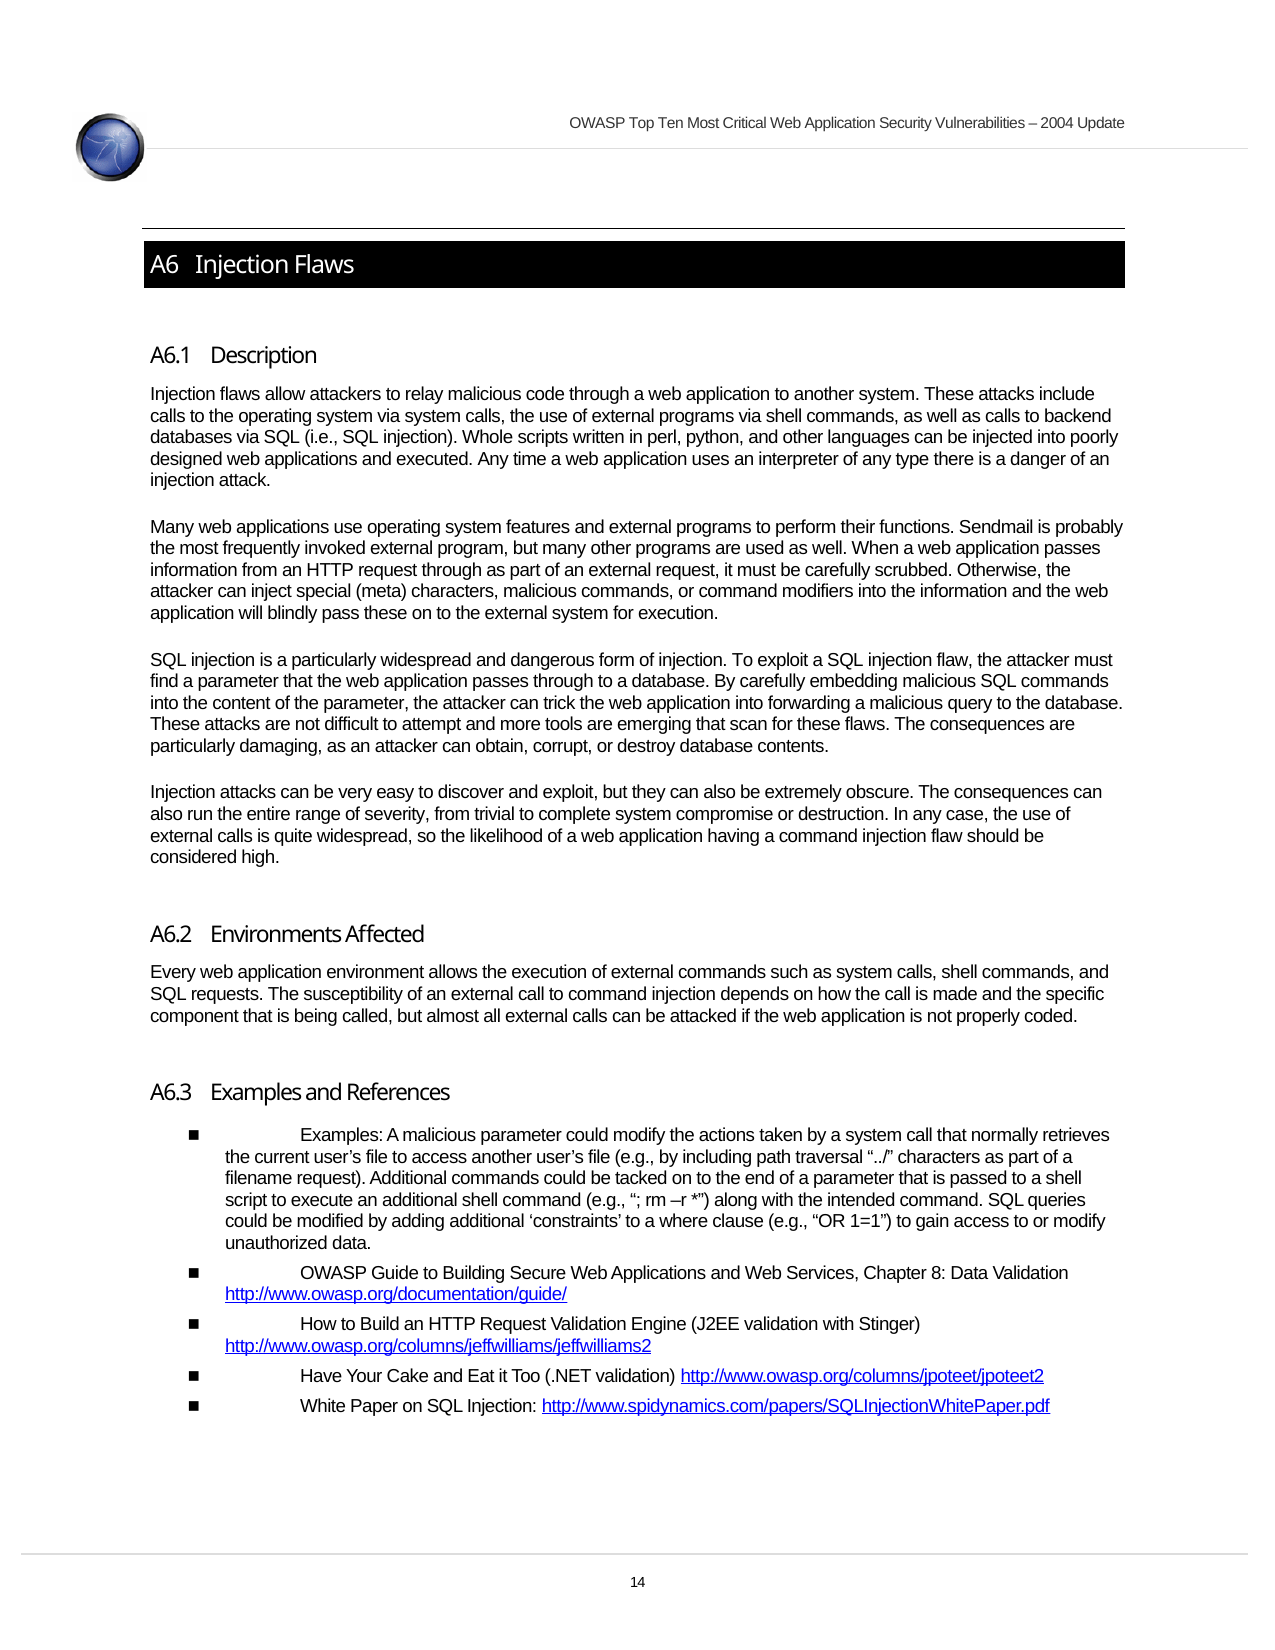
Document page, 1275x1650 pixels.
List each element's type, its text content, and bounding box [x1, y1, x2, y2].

picture [72, 112, 147, 182]
subtitle Description [150, 339, 1125, 370]
text SQL injection is a particularly widespread and dangerous form of injection. To exploit a SQL injection flaw, the attacker must find a parameter that the web application passes through to a database. By carefully embedding malicious SQL commands into the content of the parameter, the attacker can trick the web application into forwarding a malicious query to the database. These attacks are not difficult to attempt and more tools are emerging that scan for these flaws. The consequences are particularly damaging, as an attacker can obtain, corrupt, or destroy database contents. [150, 648, 1125, 756]
text Injection flaws allow attackers to relay malicious code through a web application to another system. These attacks include calls to the operating system via system calls, the use of external programs via shell commands, as well as calls to backend databases via SQL (i.e., SQL injection). Whole scripts written in perl, python, and other languages can be injected into poorly designed web applications and executed. Any time a web application uses an interpreter of any type there is a danger of an injection attack. [150, 383, 1125, 491]
list OWASP Guide to Building Secure Web Applications and Web Services, Chapter 8: Data Validation http://www.owasp.org/documentation/guide/ [187, 1262, 1125, 1305]
subtitle Environments Affected [150, 917, 1125, 949]
list White Paper on SQL Injection: http://www.spidynamics.com/papers/SQLInjectionWhitePaper.pdf [187, 1394, 1125, 1416]
text Every web application environment allows the execution of external commands such as system calls, shell commands, and SQL requests. The susceptibility of an external call to command injection depends on how the call is made and the specific component that is being called, but almost all external calls can be attacked if the web application is not properly coded. [150, 961, 1125, 1026]
text Injection attacks can be very easy to discover and exploit, but they can also be extremely obscure. The consequences can also run the entire range of severity, from trivial to complete system compromise or destruction. In any case, the use of external calls is quite widespread, so the likelihood of a web application having a command injection flaw should be considered high. [150, 781, 1125, 867]
subtitle Injection Flaws [144, 241, 1125, 288]
subtitle Examples and References [150, 1076, 1125, 1107]
list How to Build an HTTP Request Validation Engine (J2EE validation with Stinger) http://www.owasp.org/columns/jeffwilliams/jeffwilliams2 [187, 1313, 1125, 1356]
list Have Your Cake and Eat it Too (.NET validation) http://www.owasp.org/columns/jpoteet/jpoteet2 [187, 1364, 1125, 1386]
text Many web applications use operating system features and external programs to perform their functions. Sendmail is probably the most frequently invoked external program, but many other programs are used as well. When a web application passes information from an HTTP request through as part of an external request, it must be carefully scrubbed. Otherwise, the attacker can inject special (meta) characters, malicious commands, or command modifiers into the information and the web application will blindly pass these on to the external system for execution. [150, 516, 1125, 623]
list Examples: A malicious parameter could modify the actions taken by a system call that normally retrieves the current user’s file to access another user’s file (e.g., by including path traversal “../” characters as part of a filename request). Additional commands could be tacked on to the end of a parameter that is passed to a shell script to execute an additional shell command (e.g., “; rm –r *”) along with the intended command. SQL queries could be modified by adding additional ‘constraints’ to a where clause (e.g., “OR 1=1”) to gain access to or modify unauthorized data. [187, 1124, 1125, 1253]
